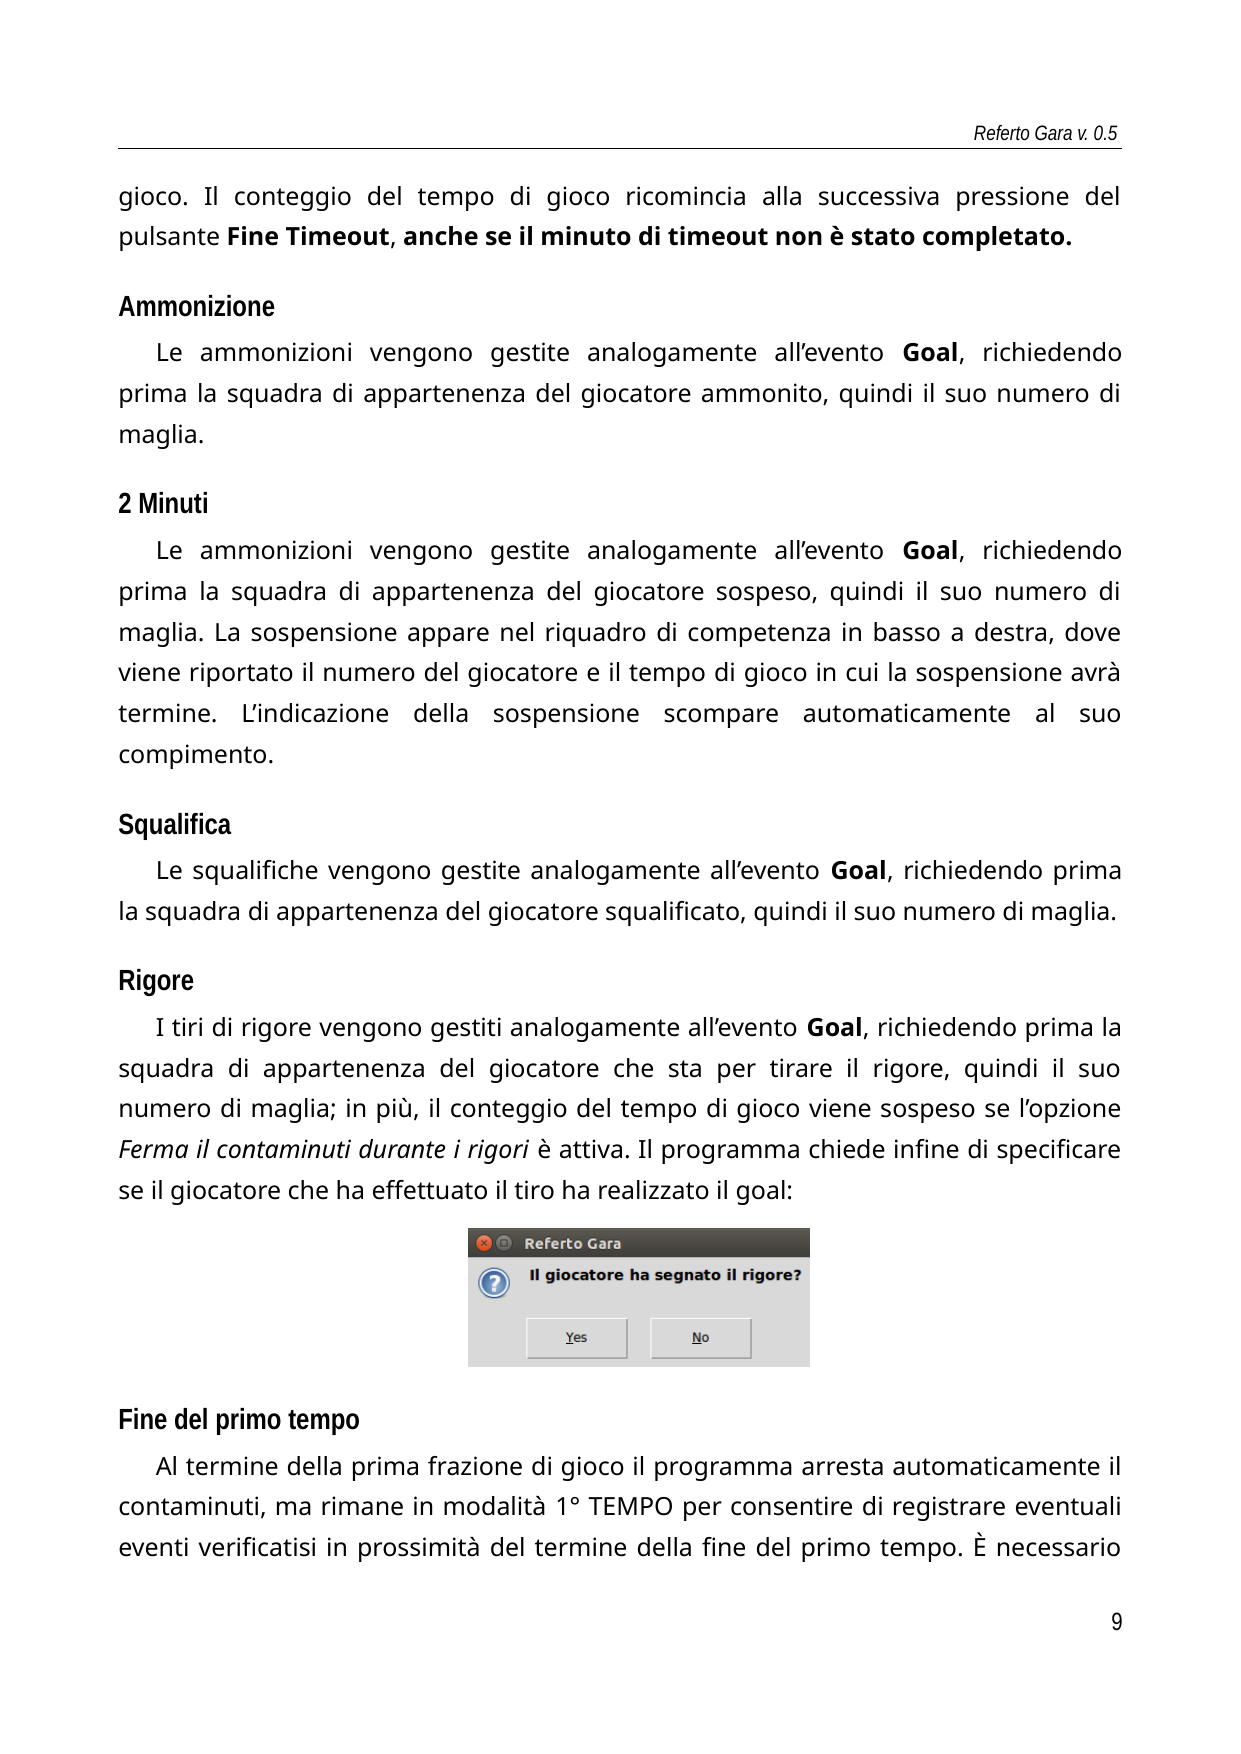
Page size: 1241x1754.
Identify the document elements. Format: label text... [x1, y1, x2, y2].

subtitle Fine del primo tempo [118, 1402, 1122, 1436]
subtitle Ammonizione [118, 289, 1122, 322]
subtitle Squalifica [118, 807, 1122, 840]
text Le squalifiche vengono gestite analogamente all’evento Goal, richiedendo prima la squadra di appartenenza del giocatore squalificato, quindi il suo numero di maglia. [118, 853, 1122, 928]
subtitle 2 Minuti [118, 487, 1122, 520]
picture [468, 1228, 810, 1367]
text Le ammonizioni vengono gestite analogamente all’evento Goal, richiedendo prima la squadra di appartenenza del giocatore ammonito, quindi il suo numero di maglia. [118, 335, 1122, 451]
subtitle Rigore [118, 963, 1122, 997]
text Al termine della prima frazione di gioco il programma arresta automaticamente il contaminuti, ma rimane in modalità 1° TEMPO per consentire di registrare eventuali eventi verificatisi in prossimità del termine della fine del primo tempo. È necessario [118, 1448, 1122, 1564]
text I tiri di rigore vengono gestiti analogamente all’evento Goal, richiedendo prima la squadra di appartenenza del giocatore che sta per tirare il rigore, quindi il suo numero di maglia; in più, il conteggio del tempo di gioco viene sospeso se l’opzione Ferma il contaminuti durante i rigori è attiva. Il programma chiede infine di specificare se il giocatore che ha effettuato il tiro ha realizzato il goal: [118, 1009, 1122, 1207]
text Le ammonizioni vengono gestite analogamente all’evento Goal, richiedendo prima la squadra di appartenenza del giocatore sospeso, quindi il suo numero di maglia. La sospensione appare nel riquadro di competenza in basso a destra, dove viene riportato il numero del giocatore e il tempo di gioco in cui la sospensione avrà termine. L’indicazione della sospensione scompare automaticamente al suo compimento. [118, 533, 1122, 771]
text gioco. Il conteggio del tempo di gioco ricomincia alla successiva pressione del pulsante Fine Timeout, anche se il minuto di timeout non è stato completato. [118, 178, 1122, 253]
